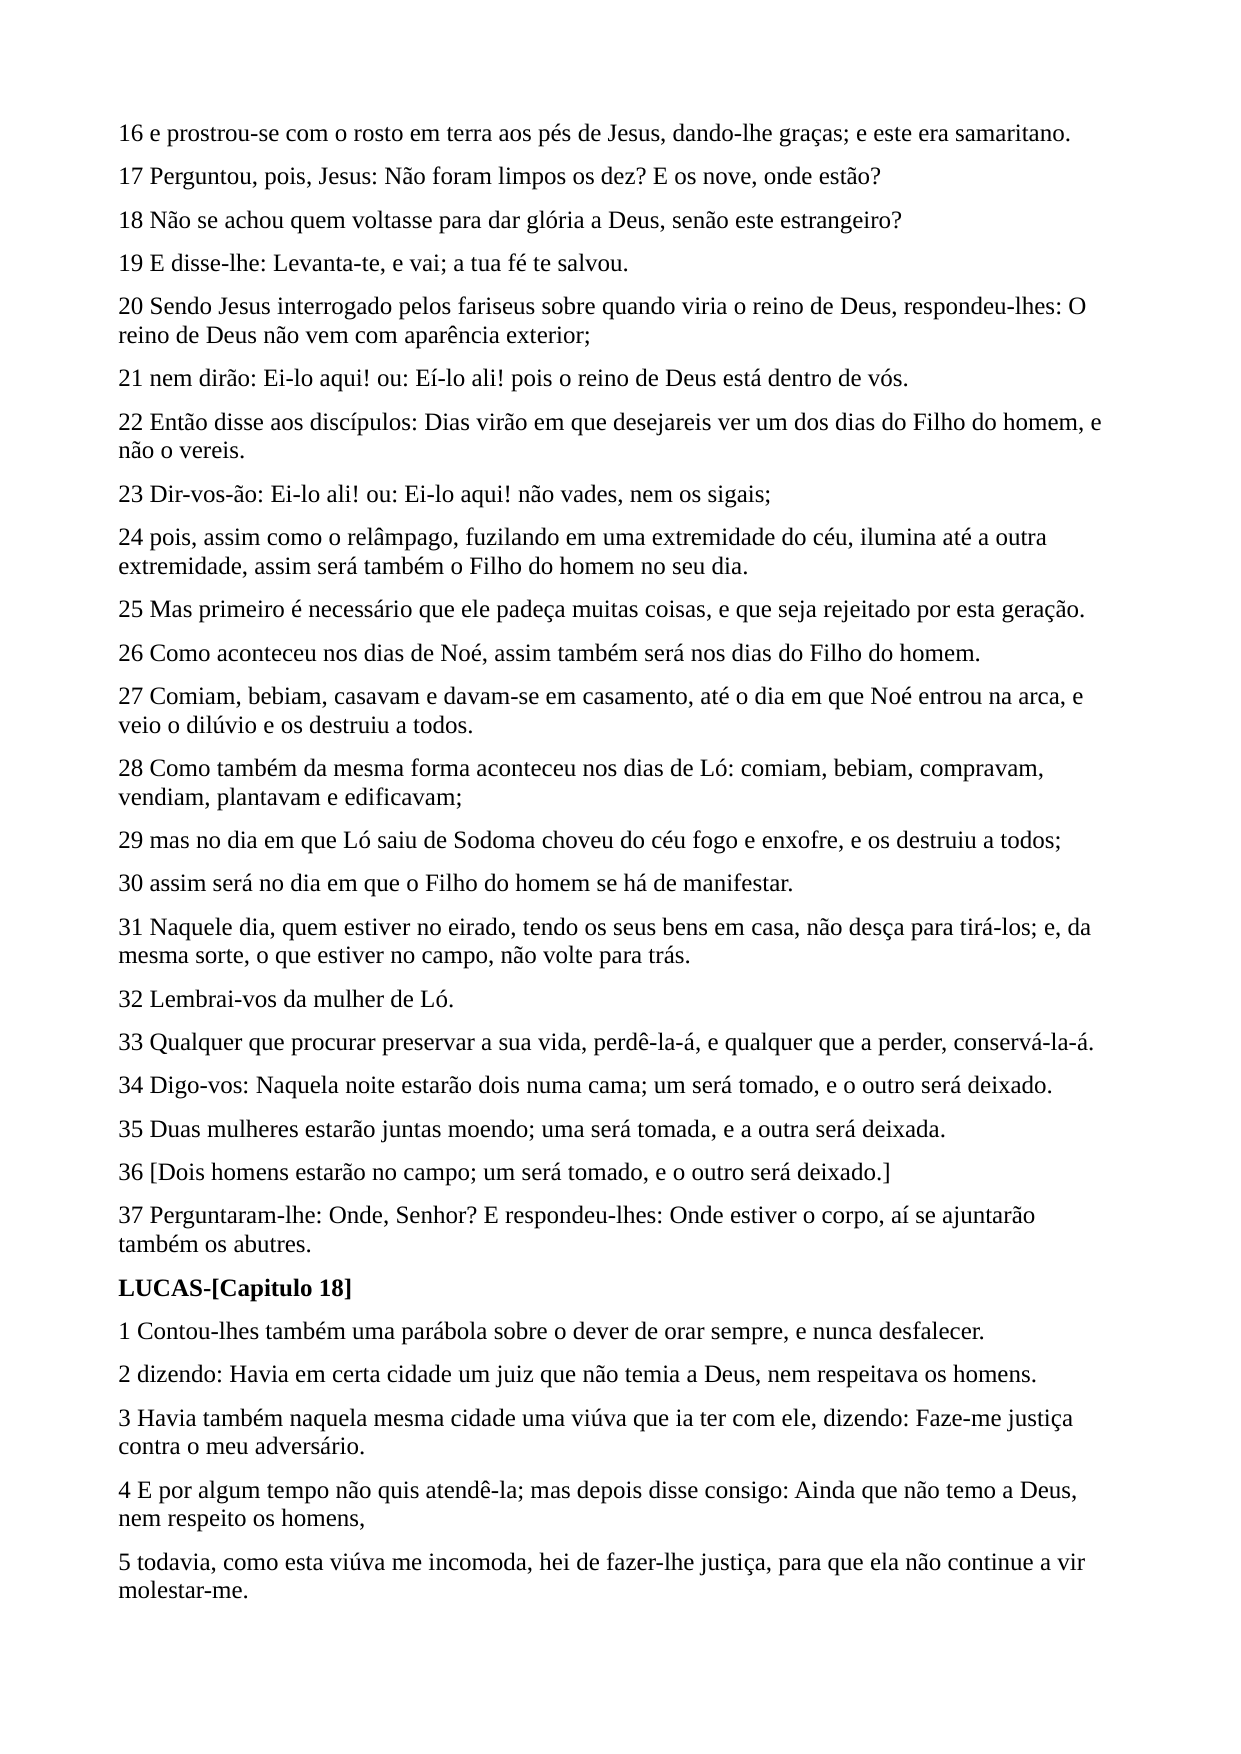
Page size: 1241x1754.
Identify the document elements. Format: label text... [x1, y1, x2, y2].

text 25 Mas primeiro é necessário que ele padeça muitas coisas, e que seja rejeitado por esta geração. [118, 594, 1122, 623]
text 28 Como também da mesma forma aconteceu nos dias de Ló: comiam, bebiam, compravam, vendiam, plantavam e edificavam; [118, 753, 1122, 811]
text 21 nem dirão: Ei-lo aqui! ou: Eí-lo ali! pois o reino de Deus está dentro de vós. [118, 363, 1122, 392]
text 16 e prostrou-se com o rosto em terra aos pés de Jesus, dando-lhe graças; e este era samaritano. [118, 118, 1122, 147]
text 32 Lembrai-vos da mulher de Ló. [118, 984, 1122, 1013]
text 26 Como aconteceu nos dias de Noé, assim também será nos dias do Filho do homem. [118, 638, 1122, 666]
text LUCAS-[Capitulo 18] [118, 1273, 1122, 1301]
text 34 Digo-vos: Naquela noite estarão dois numa cama; um será tomado, e o outro será deixado. [118, 1071, 1122, 1099]
text 36 [Dois homens estarão no campo; um será tomado, e o outro será deixado.] [118, 1157, 1122, 1186]
text 2 dizendo: Havia em certa cidade um juiz que não temia a Deus, nem respeitava os homens. [118, 1359, 1122, 1388]
text 5 todavia, como esta viúva me incomoda, hei de fazer-lhe justiça, para que ela não continue a vir molestar-me. [118, 1547, 1122, 1604]
text 19 E disse-lhe: Levanta-te, e vai; a tua fé te salvou. [118, 248, 1122, 277]
text 29 mas no dia em que Ló saiu de Sodoma choveu do céu fogo e enxofre, e os destruiu a todos; [118, 825, 1122, 854]
text 20 Sendo Jesus interrogado pelos fariseus sobre quando viria o reino de Deus, respondeu-lhes: O reino de Deus não vem com aparência exterior; [118, 291, 1122, 349]
text 23 Dir-vos-ão: Ei-lo ali! ou: Ei-lo aqui! não vades, nem os sigais; [118, 479, 1122, 508]
text 35 Duas mulheres estarão juntas moendo; uma será tomada, e a outra será deixada. [118, 1114, 1122, 1143]
text 33 Qualquer que procurar preservar a sua vida, perdê-la-á, e qualquer que a perder, conservá-la-á. [118, 1027, 1122, 1056]
text 30 assim será no dia em que o Filho do homem se há de manifestar. [118, 868, 1122, 897]
text 1 Contou-lhes também uma parábola sobre o dever de orar sempre, e nunca desfalecer. [118, 1316, 1122, 1345]
text 37 Perguntaram-lhe: Onde, Senhor? E respondeu-lhes: Onde estiver o corpo, aí se ajuntarão também os abutres. [118, 1201, 1122, 1258]
text 18 Não se achou quem voltasse para dar glória a Deus, senão este estrangeiro? [118, 205, 1122, 233]
text 27 Comiam, bebiam, casavam e davam-se em casamento, até o dia em que Noé entrou na arca, e veio o dilúvio e os destruiu a todos. [118, 681, 1122, 738]
text 22 Então disse aos discípulos: Dias virão em que desejareis ver um dos dias do Filho do homem, e não o vereis. [118, 407, 1122, 464]
text 31 Naquele dia, quem estiver no eirado, tendo os seus bens em casa, não desça para tirá-los; e, da mesma sorte, o que estiver no campo, não volte para trás. [118, 912, 1122, 969]
text 24 pois, assim como o relâmpago, fuzilando em uma extremidade do céu, ilumina até a outra extremidade, assim será também o Filho do homem no seu dia. [118, 522, 1122, 580]
text 17 Perguntou, pois, Jesus: Não foram limpos os dez? E os nove, onde estão? [118, 161, 1122, 190]
text 3 Havia também naquela mesma cidade uma viúva que ia ter com ele, dizendo: Faze-me justiça contra o meu adversário. [118, 1403, 1122, 1460]
text 4 E por algum tempo não quis atendê-la; mas depois disse consigo: Ainda que não temo a Deus, nem respeito os homens, [118, 1475, 1122, 1532]
